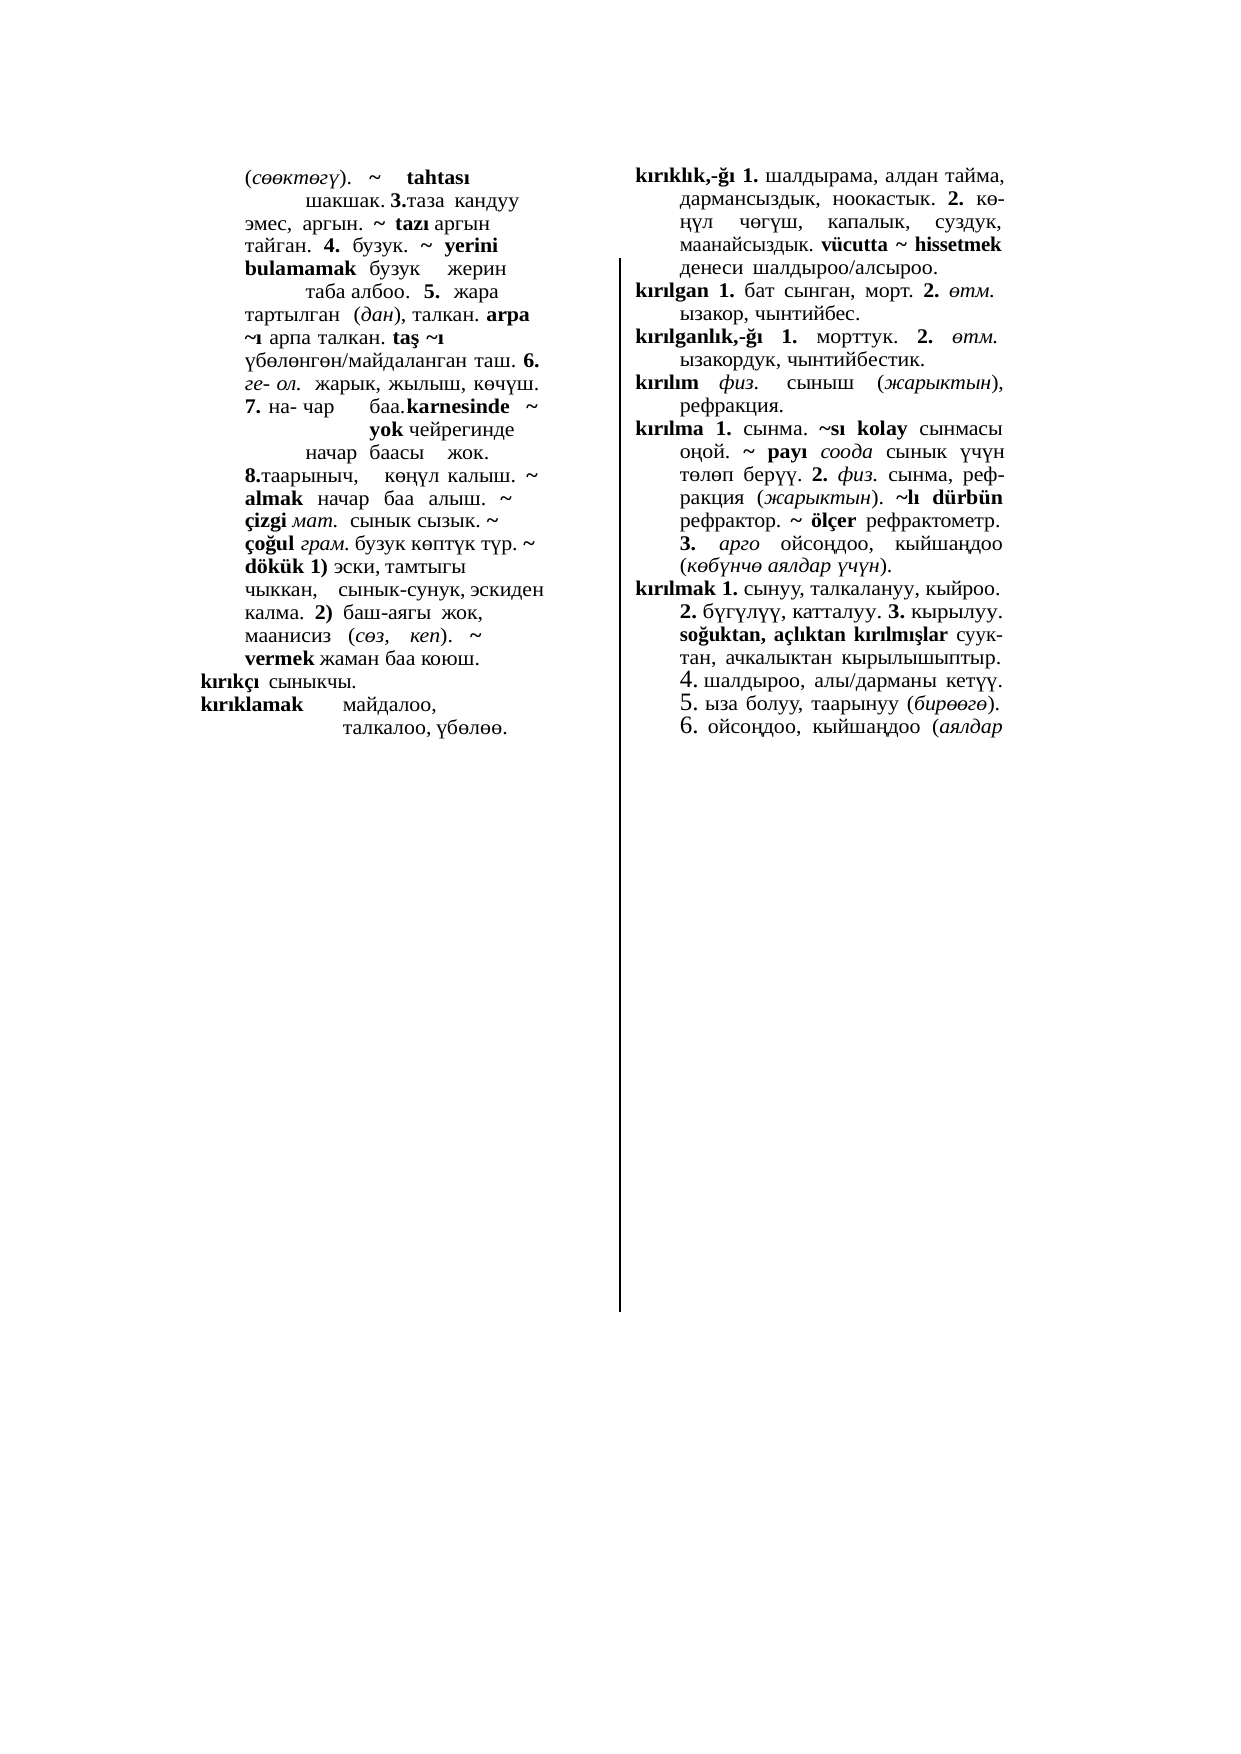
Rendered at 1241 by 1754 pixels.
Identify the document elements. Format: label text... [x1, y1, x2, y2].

text kırıklık,-ğı 1. шалдырама, алдан тайма, дармансыздык, ноокастык. 2. кө- ңүл чөгүш, капалык, суздук, [635, 164, 1005, 233]
text kırılmak 1. сынуу, талкалануу, кыйроо. [635, 577, 1065, 600]
list шалдыроо, алы/дарманы кетүү. [676, 669, 1065, 692]
text kırıkçı сыныкчы. [200, 670, 606, 693]
text ызакор, чынтийбес. [679, 302, 1036, 325]
text рефракция. [679, 394, 1065, 417]
text 2. бүгүлүү, катталуу. 3. кырылуу. [679, 600, 1036, 623]
list ойсоңдоо, кыйшаңдоо (аялдар [679, 715, 1065, 738]
text kırılganlık,-ğı 1. морттук. 2. өтм. [635, 325, 1065, 348]
text (көбүнчө аялдар үчүн). [679, 554, 1065, 577]
text рефрактор. ~ ölçer рефрактометр. [679, 509, 1045, 532]
list ыза болуу, таарынуу (бирөөгө). [679, 692, 1065, 715]
text ызакордук, чынтийбестик. [679, 348, 1013, 371]
text soğuktan, açlıktan kırılmışlar суук- [679, 623, 1045, 646]
text денеси шалдыроо/алсыроо. [679, 256, 1065, 279]
text оңой. ~ payı соода сынык үчүн төлөп берүү. 2. физ. сынма, реф- ракция (жарыктын). ~lı dürbün [679, 440, 1005, 509]
text 3. арго ойсоңдоо, кыйшаңдоо [679, 532, 1065, 554]
text kırılım физ. сыныш (жарыктын), [635, 371, 1065, 394]
text маанайсыздык. vücutta ~ hissetmek [679, 233, 1065, 256]
text тан, ачкалыктан кырылышыптыр. [679, 646, 1045, 669]
text kırılgan 1. бат сынган, морт. 2. өтм. [635, 279, 1065, 302]
text kırılma 1. сынма. ~sı kolay сынмасы [635, 417, 1005, 440]
text (сөөктөгү). ~ tahtası шакшак. 3.таза кандуу эмес, аргын. ~ tazı аргын тайган. 4. бузук. ~ yerini bulamamak бузук жерин таба албоо. 5. жара тартылган (дан), талкан. arpa ~ı арпа талкан. taş ~ı үбөлөнгөн/майдаланган таш. 6. ге- ол. жарык, жылыш, көчүш. 7. на- чар баа. karnesinde ~ yok чейрегинде начар баасы жок. 8.таарыныч, көңүл калыш. ~ almak начар баа алыш. ~ çizgi мат. сынык сызык. ~ çoğul грам. бузук көптүк түр. ~ dökük 1) эски, тамтыгы чыккан, сынык-сунук, эскиден калма. 2) баш-аягы жок, маанисиз (сөз, кеп). ~ vermek жаман баа коюш. [244, 164, 549, 670]
text kırıklamak майдалоо, талкалоо, үбөлөө. [200, 693, 545, 739]
